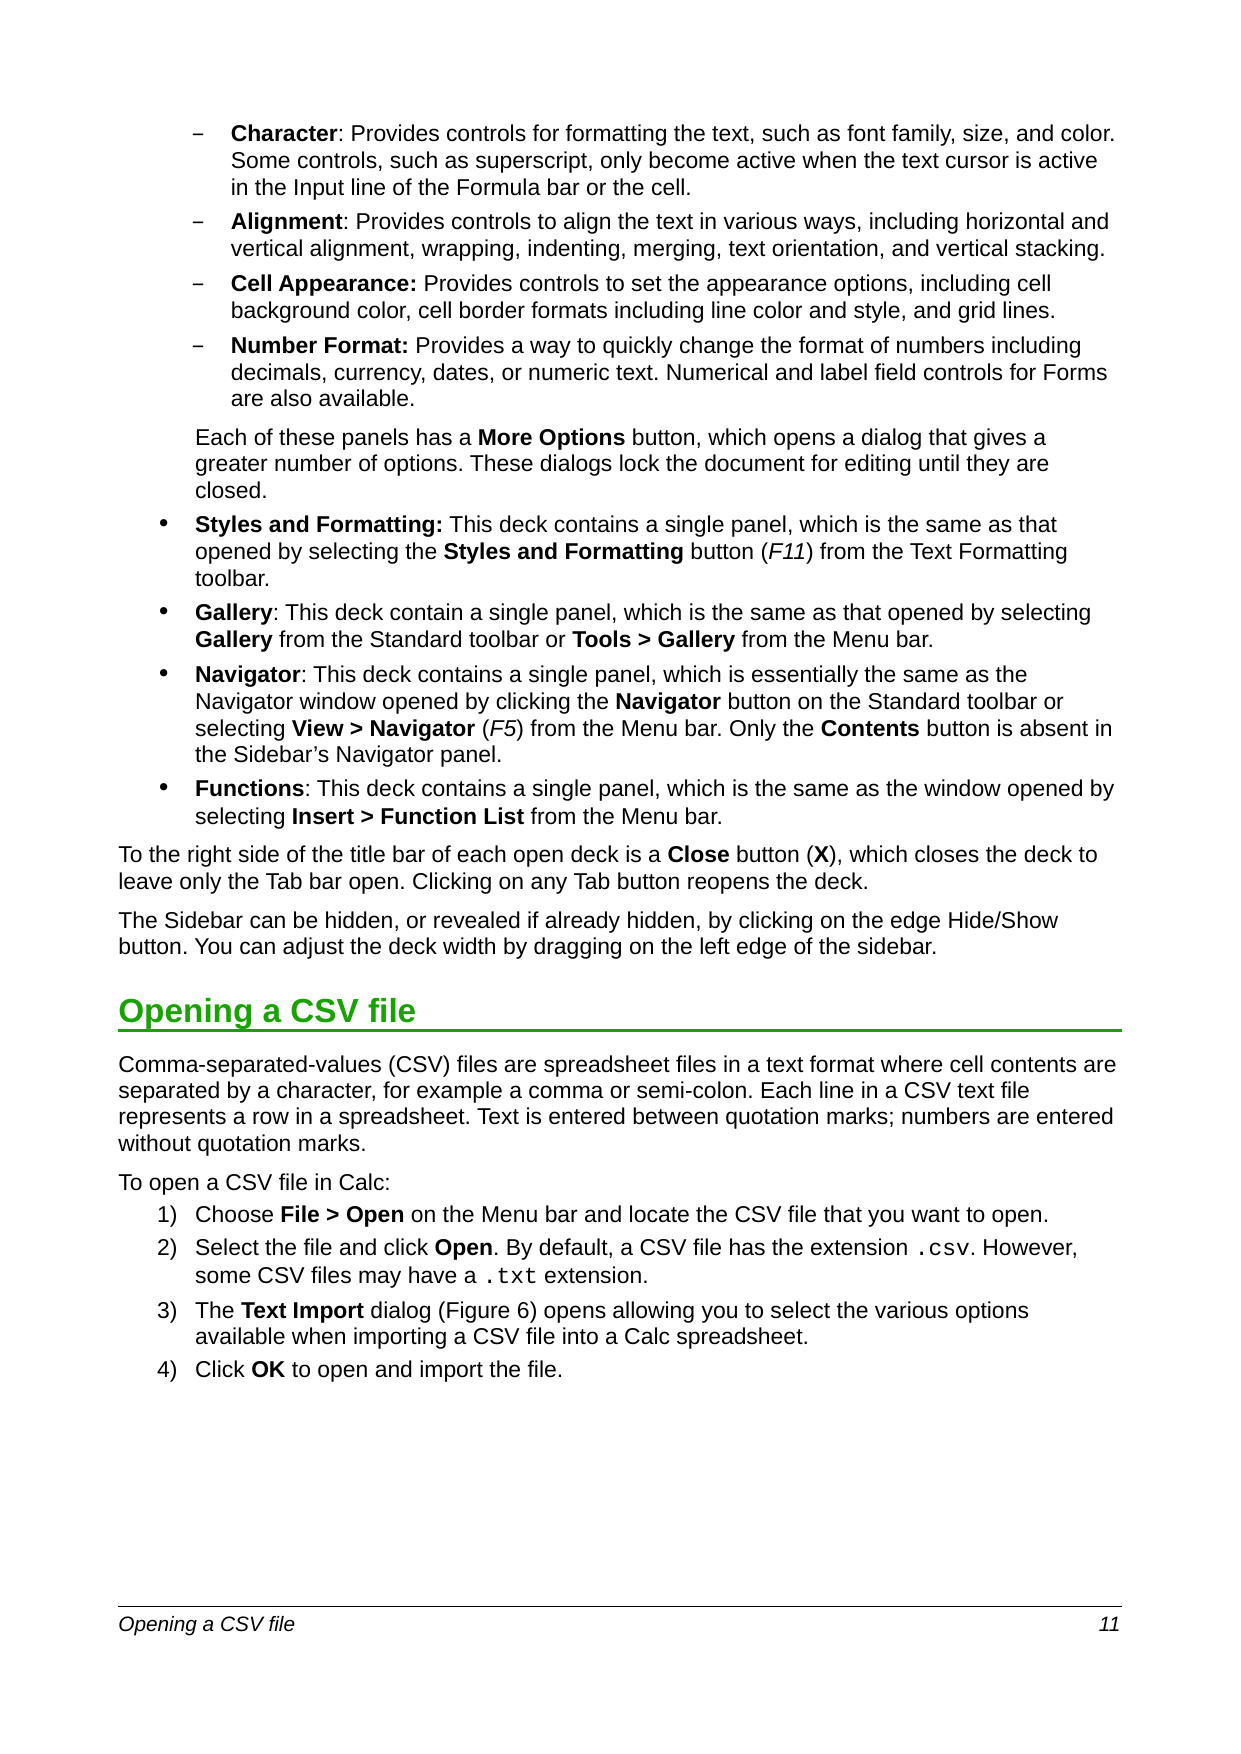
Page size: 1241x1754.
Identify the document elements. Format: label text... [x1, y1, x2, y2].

list Character: Provides controls for formatting the text, such as font family, size, and color. Some controls, such as superscript, only become active when the text cursor is active in the Input line of the Formula bar or the cell. [192, 118, 1122, 200]
list Number Format: Provides a way to quickly change the format of numbers including decimals, currency, dates, or numeric text. Numerical and label field controls for Forms are also available. [192, 330, 1122, 412]
subtitle Opening a CSV file [118, 991, 1122, 1029]
text The Sidebar can be hidden, or revealed if already hidden, by clicking on the edge Hide/Show button. You can adjust the deck width by dragging on the left edge of the sidebar. [118, 907, 1122, 959]
list Styles and Formatting: This deck contains a single panel, which is the same as that opened by selecting the Styles and Formatting button (F11) from the Text Formatting toolbar. [156, 509, 1122, 591]
list Each of these panels has a More Options button, which opens a dialog that gives a greater number of options. These dialogs lock the document for editing until they are closed. [195, 424, 1122, 503]
list Click OK to open and import the file. [177, 1356, 1122, 1382]
list Functions: This deck contains a single panel, which is the same as the window opened by selecting Insert > Function List from the Menu bar. [156, 773, 1122, 829]
list Select the file and click Open. By default, a CSV file has the extension .csv. However, some CSV files may have a .txt extension. [177, 1234, 1122, 1291]
list Navigator: This deck contains a single panel, which is essentially the same as the Navigator window opened by clicking the Navigator button on the Standard toolbar or selecting View > Navigator (F5) from the Menu bar. Only the Contents button is absent in the Sidebar’s Navigator panel. [156, 659, 1122, 767]
list Gallery: This deck contain a single panel, which is the same as that opened by selecting Gallery from the Standard toolbar or Tools > Gallery from the Menu bar. [156, 597, 1122, 653]
list The Text Import dialog (Figure 6) opens allowing you to select the various options available when importing a CSV file into a Calc spreadsheet. [177, 1297, 1122, 1349]
list To open a CSV file in Calc: [118, 1168, 1122, 1195]
list Choose File > Open on the Menu bar and locate the CSV file that you want to open. [177, 1201, 1122, 1228]
list Cell Appearance: Provides controls to set the appearance options, including cell background color, cell border formats including line color and style, and grid lines. [192, 268, 1122, 323]
text To the right side of the title bar of each open deck is a Close button (X), which closes the deck to leave only the Tab bar open. Clicking on any Tab button reopens the deck. [118, 841, 1122, 894]
text Comma-separated-values (CSV) files are spreadsheet files in a text format where cell contents are separated by a character, for example a comma or semi-colon. Each line in a CSV text file represents a row in a spreadsheet. Text is entered between quotation marks; numbers are entered without quotation marks. [118, 1051, 1122, 1156]
list Alignment: Provides controls to align the text in various ways, including horizontal and vertical alignment, wrapping, indenting, merging, text orientation, and vertical stacking. [192, 206, 1122, 262]
